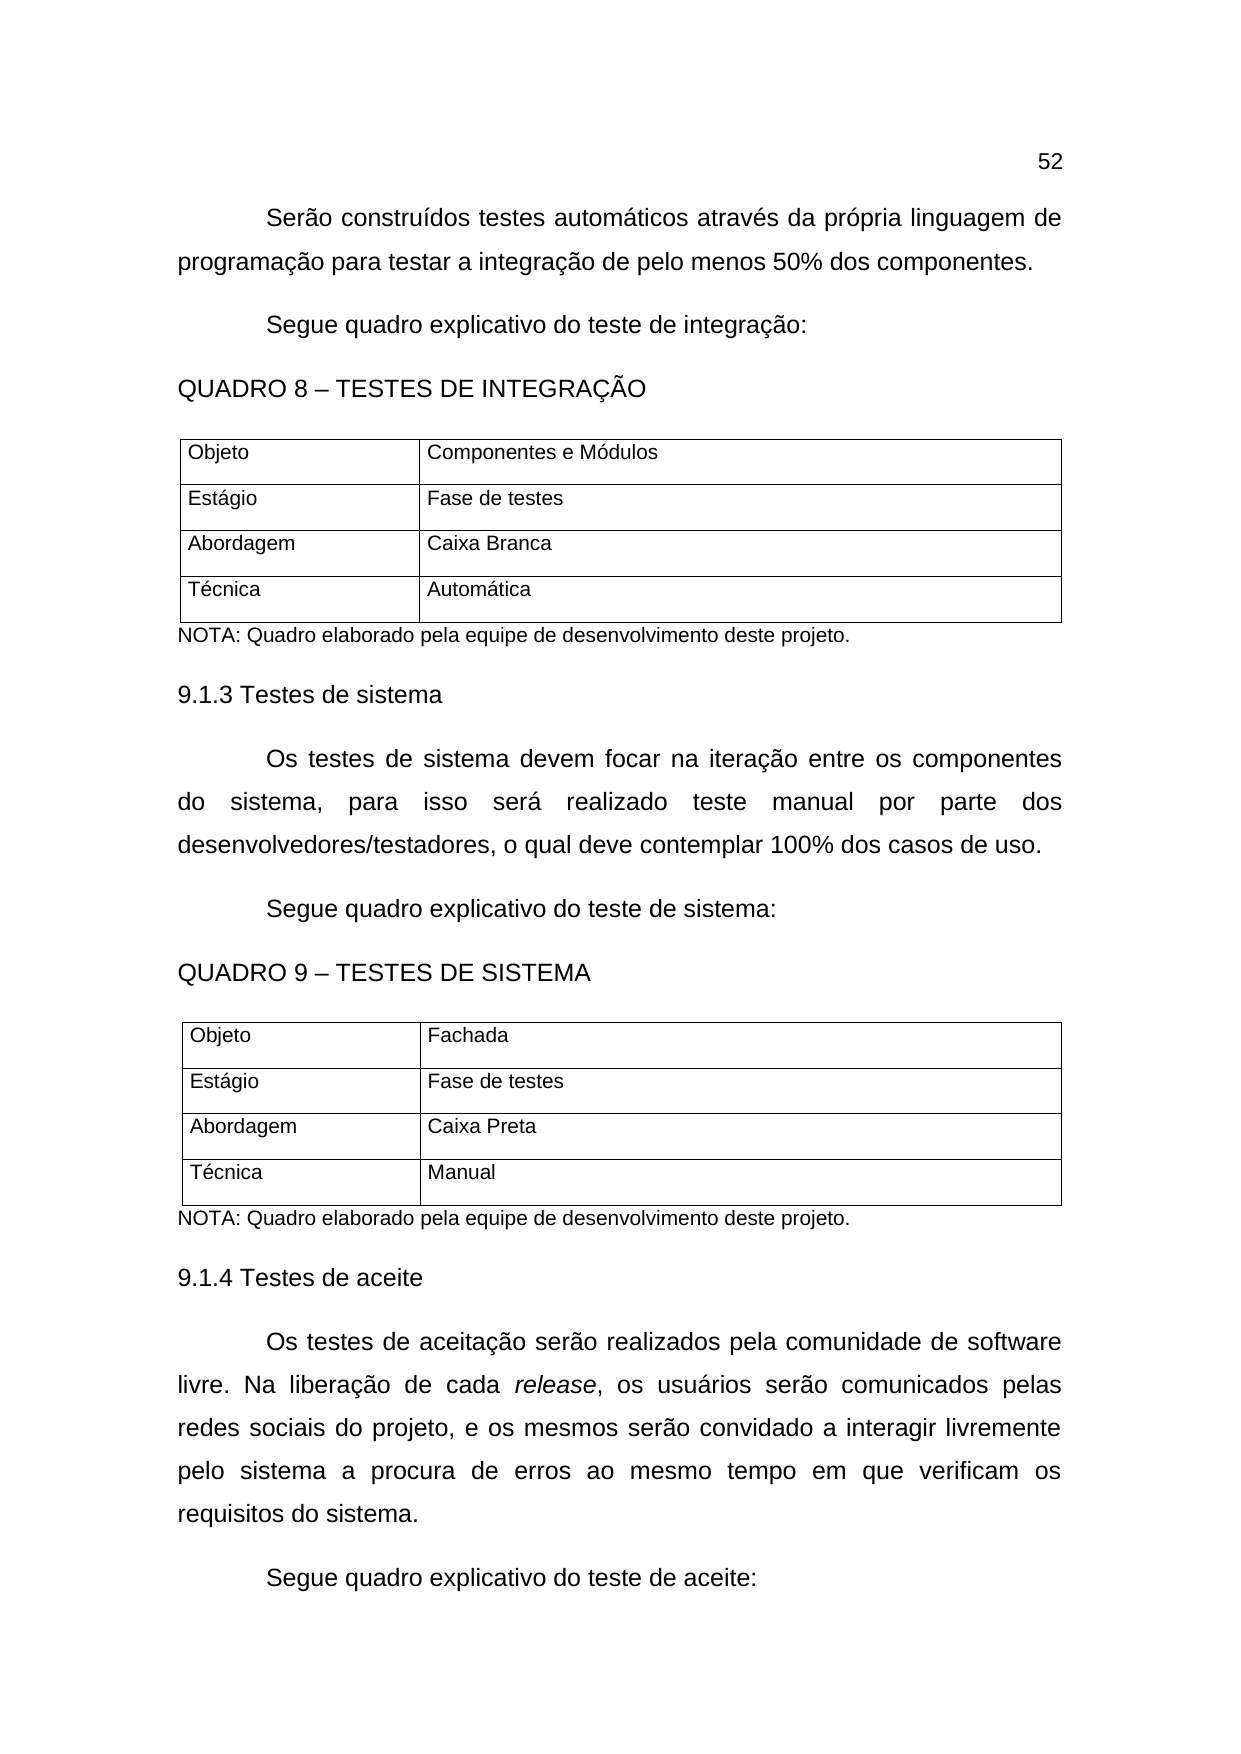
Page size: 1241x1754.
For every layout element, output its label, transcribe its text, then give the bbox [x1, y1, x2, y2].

text 9.1.3 Testes de sistema [177, 679, 1063, 708]
text QUADRO 8 – TESTES DE INTEGRAÇÃO [177, 374, 1063, 403]
table_header Objeto [183, 1023, 420, 1067]
text Segue quadro explicativo do teste de integração: [177, 311, 1063, 339]
text Os testes de aceitação serão realizados pela comunidade de software livre. Na liberação de cada release, os usuários serão comunicados pelas redes sociais do projeto, e os mesmos serão convidado a interagir livremente pelo sistema a procura de erros ao mesmo tempo em que verificam os requisitos do sistema. [177, 1327, 1063, 1528]
table_cell Automática [420, 577, 1061, 622]
table_cell Fase de testes [420, 485, 1061, 530]
table_header Componentes e Módulos [420, 440, 1061, 484]
table_cell Estágio [181, 485, 419, 530]
table_cell Abordagem [183, 1114, 420, 1159]
table_cell Manual [421, 1160, 1061, 1205]
text Segue quadro explicativo do teste de sistema: [177, 894, 1063, 922]
table_header Fachada [421, 1023, 1061, 1067]
table_cell Fase de testes [421, 1069, 1061, 1113]
table_cell Caixa Preta [421, 1114, 1061, 1159]
text 9.1.4 Testes de aceite [177, 1263, 1063, 1292]
table_cell Técnica [183, 1160, 420, 1205]
text Os testes de sistema devem focar na iteração entre os componentes do sistema, para isso será realizado teste manual por parte dos desenvolvedores/testadores, o qual deve contemplar 100% dos casos de uso. [177, 743, 1063, 858]
text QUADRO 9 – TESTES DE SISTEMA [177, 958, 1063, 986]
table_header Objeto [181, 440, 419, 484]
text Serão construídos testes automáticos através da própria linguagem de programação para testar a integração de pelo menos 50% dos componentes. [177, 203, 1063, 275]
table_cell Caixa Branca [420, 531, 1061, 576]
text NOTA: Quadro elaborado pela equipe de desenvolvimento deste projeto. [177, 623, 1063, 647]
text Segue quadro explicativo do teste de aceite: [177, 1563, 1063, 1592]
table_cell Abordagem [181, 531, 419, 576]
table_cell Técnica [181, 577, 419, 622]
text NOTA: Quadro elaborado pela equipe de desenvolvimento deste projeto. [177, 1206, 1063, 1230]
table_cell Estágio [183, 1069, 420, 1113]
